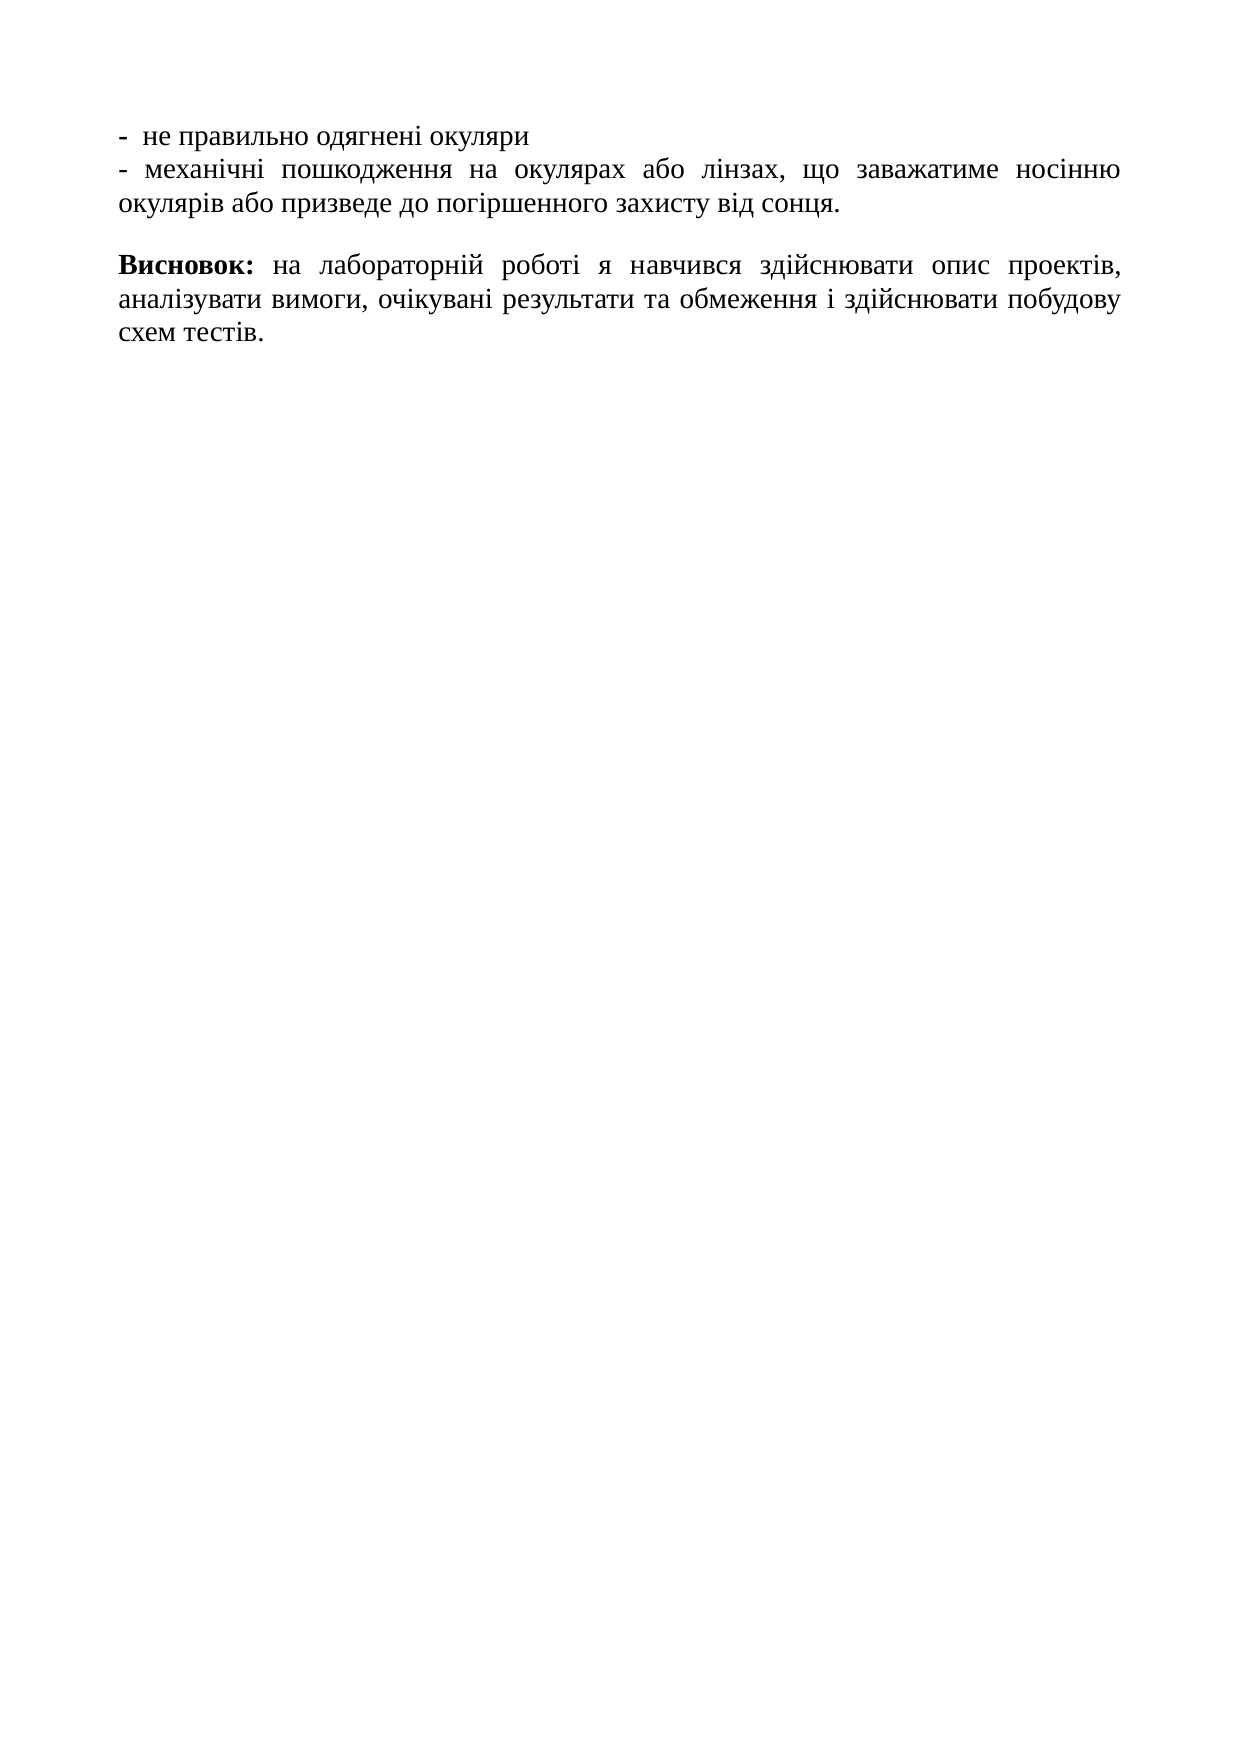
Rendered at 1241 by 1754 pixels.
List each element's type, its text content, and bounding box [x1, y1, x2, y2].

text - механічні пошкодження на окулярах або лінзах, що заважатиме носінню окулярів або призведе до погіршенного захисту від сонця. [118, 152, 1122, 219]
text Висновок: на лабораторній роботі я навчився здійснювати опис проектів, аналізувати вимоги, очікувані результати та обмеження і здійснювати побудову схем тестів. [118, 247, 1122, 348]
text - не правильно одягнені окуляри [118, 118, 1122, 152]
